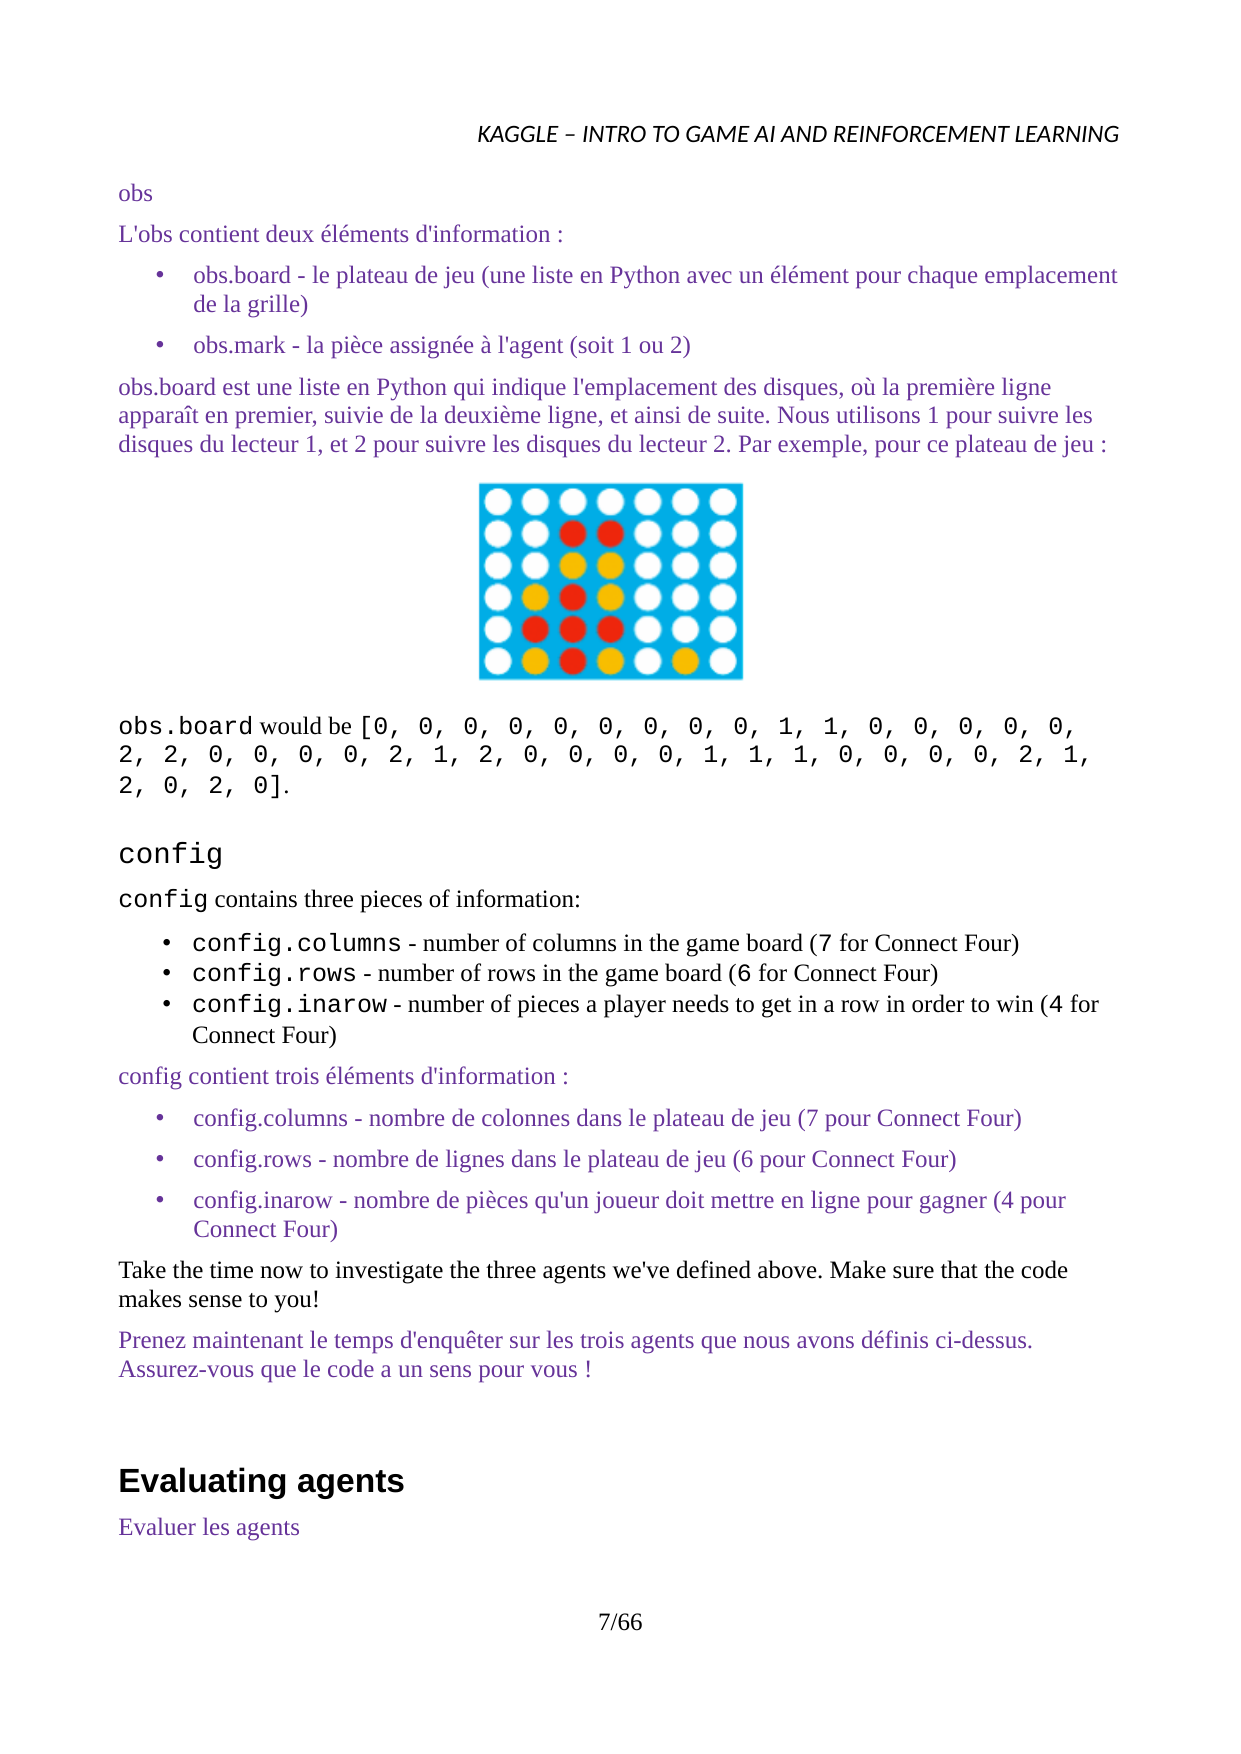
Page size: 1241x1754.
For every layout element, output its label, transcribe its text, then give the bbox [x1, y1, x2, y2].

text config contient trois éléments d'information : [118, 1061, 1122, 1090]
list config.rows - number of rows in the game board (6 for Connect Four) [162, 958, 1122, 989]
text Evaluer les agents [118, 1512, 1122, 1541]
text Prenez maintenant le temps d'enquêter sur les trois agents que nous avons définis ci-dessus. Assurez-vous que le code a un sens pour vous ! [118, 1325, 1122, 1383]
list config.columns - number of columns in the game board (7 for Connect Four) [162, 928, 1122, 958]
list config.columns - nombre de colonnes dans le plateau de jeu (7 pour Connect Four) [156, 1103, 1122, 1131]
list config.rows - nombre de lignes dans le plateau de jeu (6 pour Connect Four) [156, 1144, 1122, 1173]
list config.inarow - nombre de pièces qu'un joueur doit mettre en ligne pour gagner (4 pour Connect Four) [156, 1185, 1122, 1243]
picture [460, 470, 781, 712]
list obs.board - le plateau de jeu (une liste en Python avec un élément pour chaque emplacement de la grille) [156, 261, 1122, 318]
subtitle config [118, 839, 1122, 872]
text Take the time now to investigate the three agents we've defined above. Make sure that the code makes sense to you! [118, 1255, 1122, 1313]
subtitle Evaluating agents [118, 1461, 1122, 1500]
text config contains three pieces of information: [118, 884, 1122, 915]
list config.inarow - number of pieces a player needs to get in a row in order to win (4 for Connect Four) [162, 989, 1122, 1049]
text L'obs contient deux éléments d'information : [118, 219, 1122, 248]
text obs.board would be [0, 0, 0, 0, 0, 0, 0, 0, 0, 1, 1, 0, 0, 0, 0, 0, 2, 2, 0, 0, 0, 0, 2, 1, 2, 0, 0, 0, 0, 1, 1, 1, 0, 0, 0, 0, 2, 1, 2, 0, 2, 0]. [118, 471, 1122, 801]
list obs.mark - la pièce assignée à l'agent (soit 1 ou 2) [156, 331, 1122, 359]
text obs.board est une liste en Python qui indique l'emplacement des disques, où la première ligne apparaît en premier, suivie de la deuxième ligne, et ainsi de suite. Nous utilisons 1 pour suivre les disques du lecteur 1, et 2 pour suivre les disques du lecteur 2. Par exemple, pour ce plateau de jeu : [118, 372, 1122, 458]
text obs [118, 178, 1122, 207]
